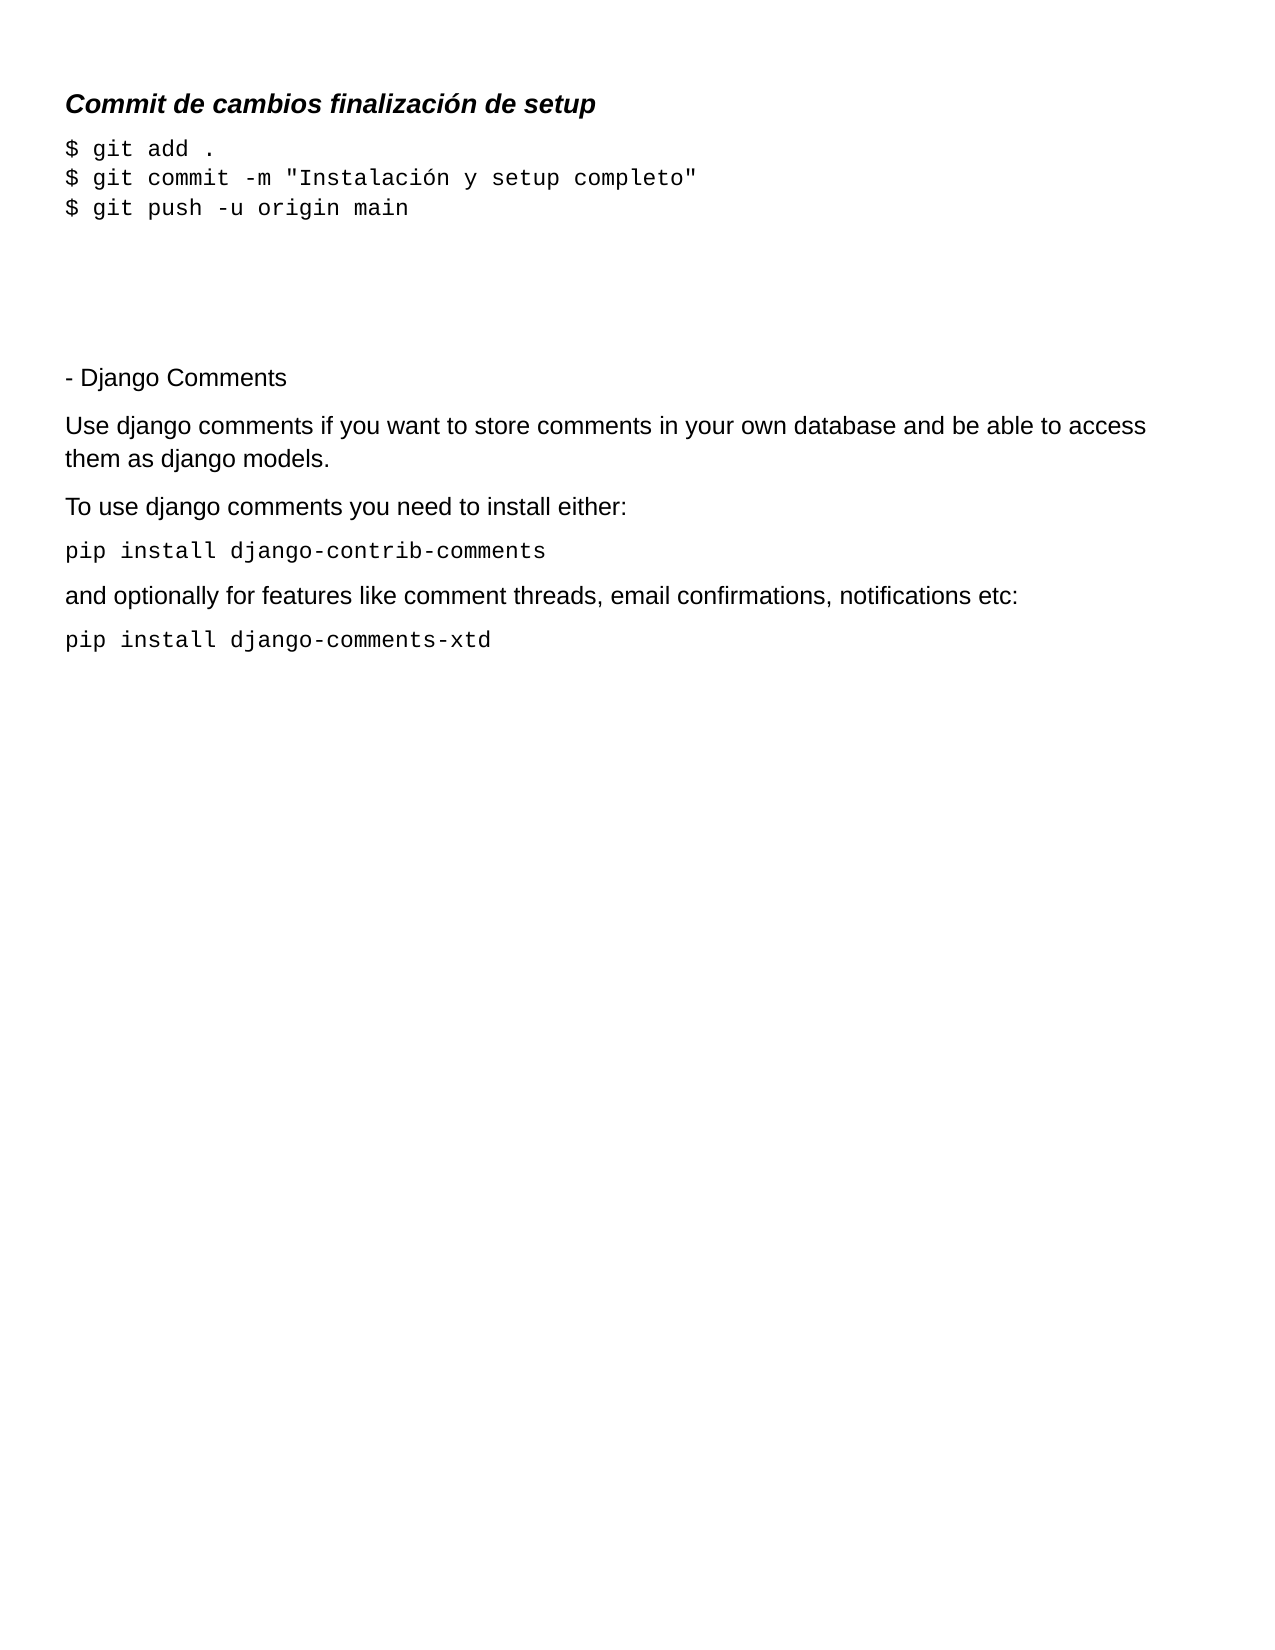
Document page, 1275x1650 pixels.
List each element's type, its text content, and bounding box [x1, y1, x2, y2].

text Use django comments if you want to store comments in your own database and be able to access them as django models. [65, 411, 1210, 473]
text To use django comments you need to install either: [65, 491, 1210, 520]
text pip install django-contrib-comments [65, 539, 1210, 565]
text $ git add . [65, 137, 1210, 163]
text pip install django-comments-xtd [65, 628, 1210, 654]
subtitle Commit de cambios finalización de setup [65, 88, 1210, 120]
text - Django Comments [65, 363, 1210, 392]
text $ git commit -m "Instalación y setup completo" [65, 167, 1210, 193]
text $ git push -u origin main [65, 197, 1210, 222]
text and optionally for features like comment threads, email confirmations, notifications etc: [65, 581, 1210, 609]
